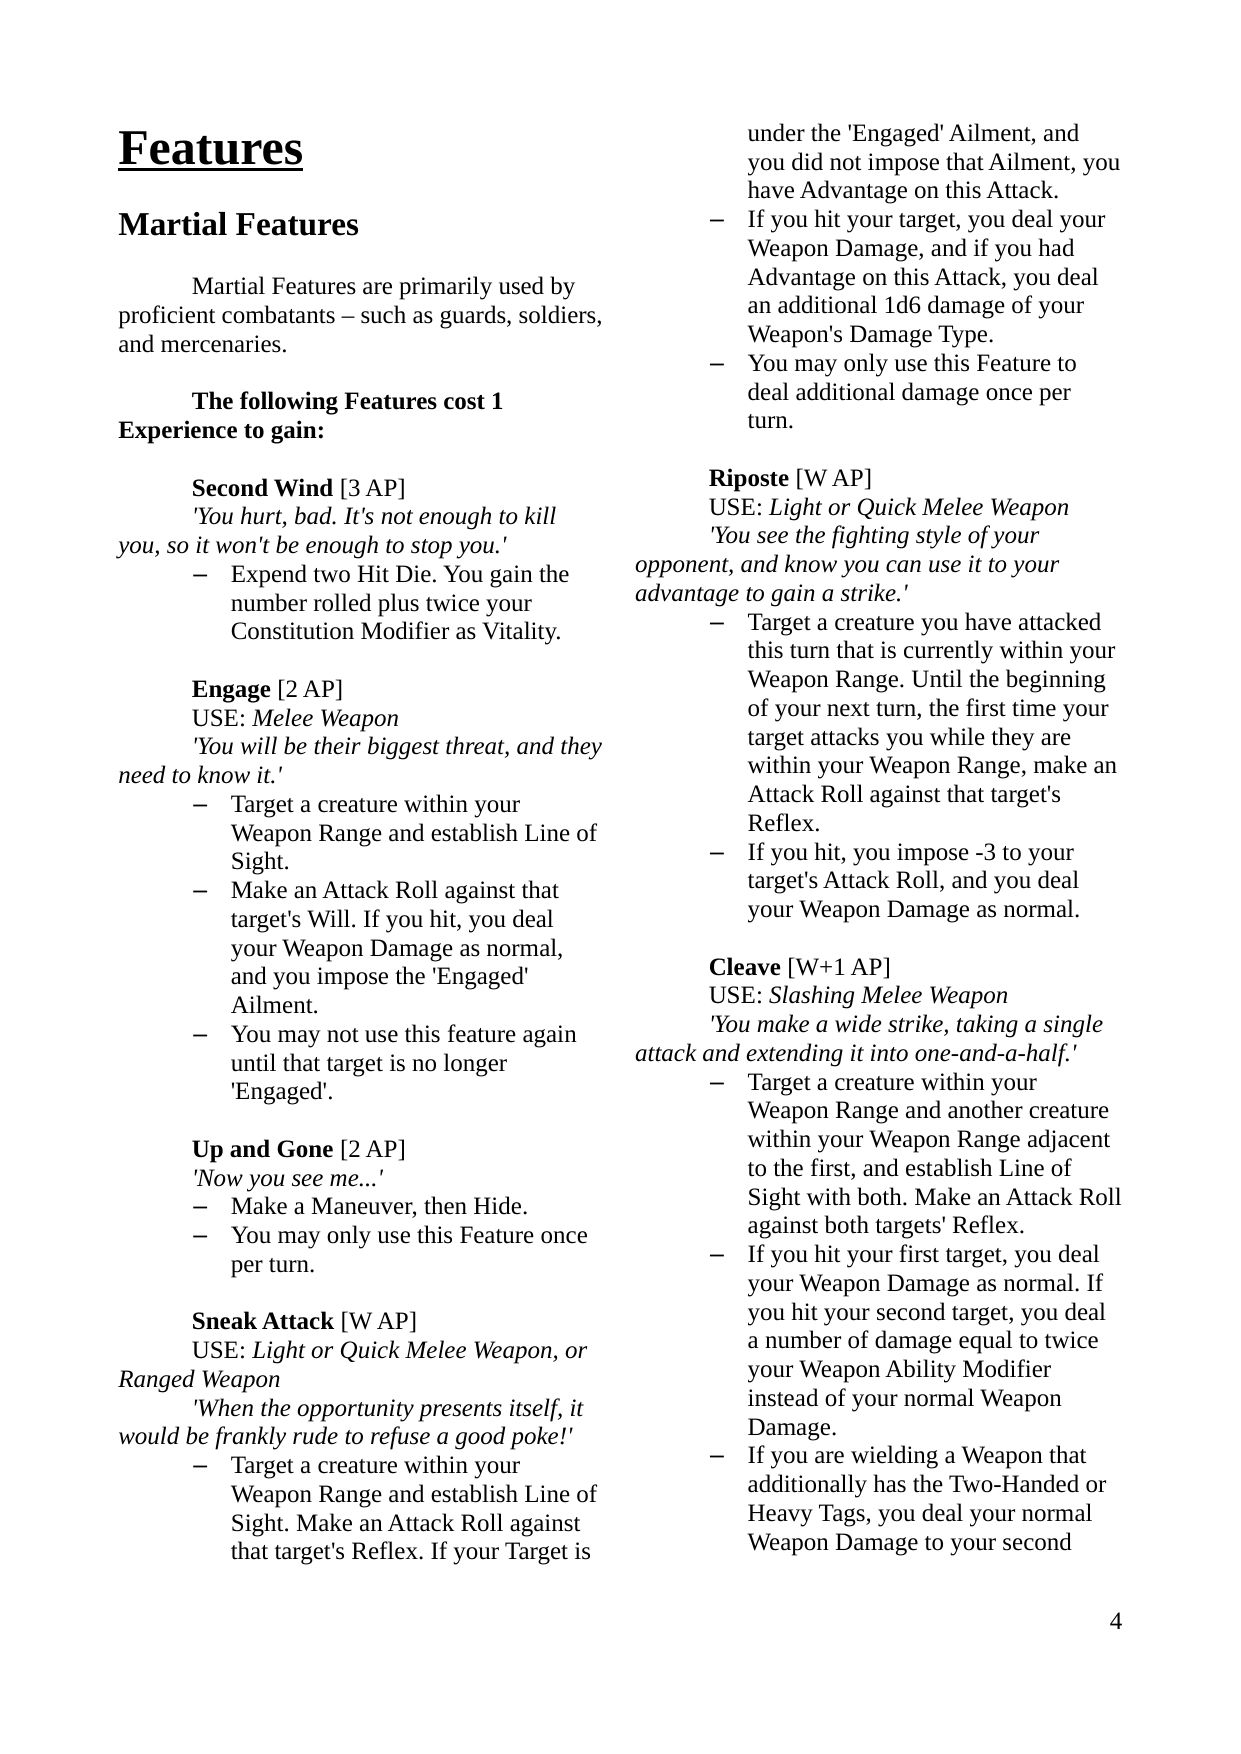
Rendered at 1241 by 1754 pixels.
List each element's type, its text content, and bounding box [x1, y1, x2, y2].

list If you hit, you impose -3 to your target's Attack Roll, and you deal your Weapon Damage as normal. [710, 837, 1122, 923]
text Martial Features are primarily used by proficient combatants – such as guards, soldiers, and mercenaries. [118, 271, 605, 358]
text USE: Slashing Melee Weapon [635, 981, 1122, 1009]
text Riposte [W AP] [635, 463, 1122, 492]
list You may only use this Feature once per turn. [193, 1220, 605, 1278]
text USE: Light or Quick Melee Weapon [635, 492, 1122, 521]
text The following Features cost 1 Experience to gain: [118, 386, 605, 444]
text 'You will be their biggest threat, and they need to know it.' [118, 731, 605, 789]
list If you are wielding a Weapon that additionally has the Two-Handed or Heavy Tags, you deal your normal Weapon Damage to your second [710, 1441, 1122, 1556]
text 'Now you see me...' [118, 1163, 605, 1191]
text Up and Gone [2 AP] [118, 1134, 605, 1163]
list under the 'Engaged' Ailment, and you did not impose that Ailment, you have Advantage on this Attack. [710, 118, 1122, 204]
text Martial Features [118, 204, 605, 243]
list Target a creature within your Weapon Range and another creature within your Weapon Range adjacent to the first, and establish Line of Sight with both. Make an Attack Roll against both targets' Reflex. [710, 1067, 1122, 1239]
text 'You see the fighting style of your opponent, and know you can use it to your advantage to gain a strike.' [635, 521, 1122, 607]
list You may only use this Feature to deal additional damage once per turn. [710, 348, 1122, 434]
text Engage [2 AP] [118, 674, 605, 703]
text USE: Light or Quick Melee Weapon, or Ranged Weapon [118, 1335, 605, 1393]
list You may not use this feature again until that target is no longer 'Engaged'. [193, 1019, 605, 1105]
text Cleave [W+1 AP] [635, 952, 1122, 981]
list Target a creature within your Weapon Range and establish Line of Sight. Make an Attack Roll against that target's Reflex. If your Target is [193, 1450, 605, 1565]
list Target a creature you have attacked this turn that is currently within your Weapon Range. Until the beginning of your next turn, the first time your target attacks you while they are within your Weapon Range, make an Attack Roll against that target's Reflex. [710, 607, 1122, 837]
list If you hit your first target, you deal your Weapon Damage as normal. If you hit your second target, you deal a number of damage equal to twice your Weapon Ability Modifier instead of your normal Weapon Damage. [710, 1239, 1122, 1441]
list Target a creature within your Weapon Range and establish Line of Sight. [193, 789, 605, 875]
list Expend two Hit Die. You gain the number rolled plus twice your Constitution Modifier as Vitality. [193, 559, 605, 645]
text Sneak Attack [W AP] [118, 1306, 605, 1335]
text USE: Melee Weapon [118, 703, 605, 731]
text Features [118, 118, 605, 176]
text 'You hurt, bad. It's not enough to kill you, so it won't be enough to stop you.' [118, 501, 605, 559]
list Make an Attack Roll against that target's Will. If you hit, you deal your Weapon Damage as normal, and you impose the 'Engaged' Ailment. [193, 875, 605, 1019]
text 'You make a wide strike, taking a single attack and extending it into one-and-a-half.' [635, 1009, 1122, 1067]
list If you hit your target, you deal your Weapon Damage, and if you had Advantage on this Attack, you deal an additional 1d6 damage of your Weapon's Damage Type. [710, 204, 1122, 348]
list Make a Maneuver, then Hide. [193, 1191, 605, 1220]
text 'When the opportunity presents itself, it would be frankly rude to refuse a good poke!' [118, 1393, 605, 1450]
text Second Wind [3 AP] [118, 473, 605, 501]
